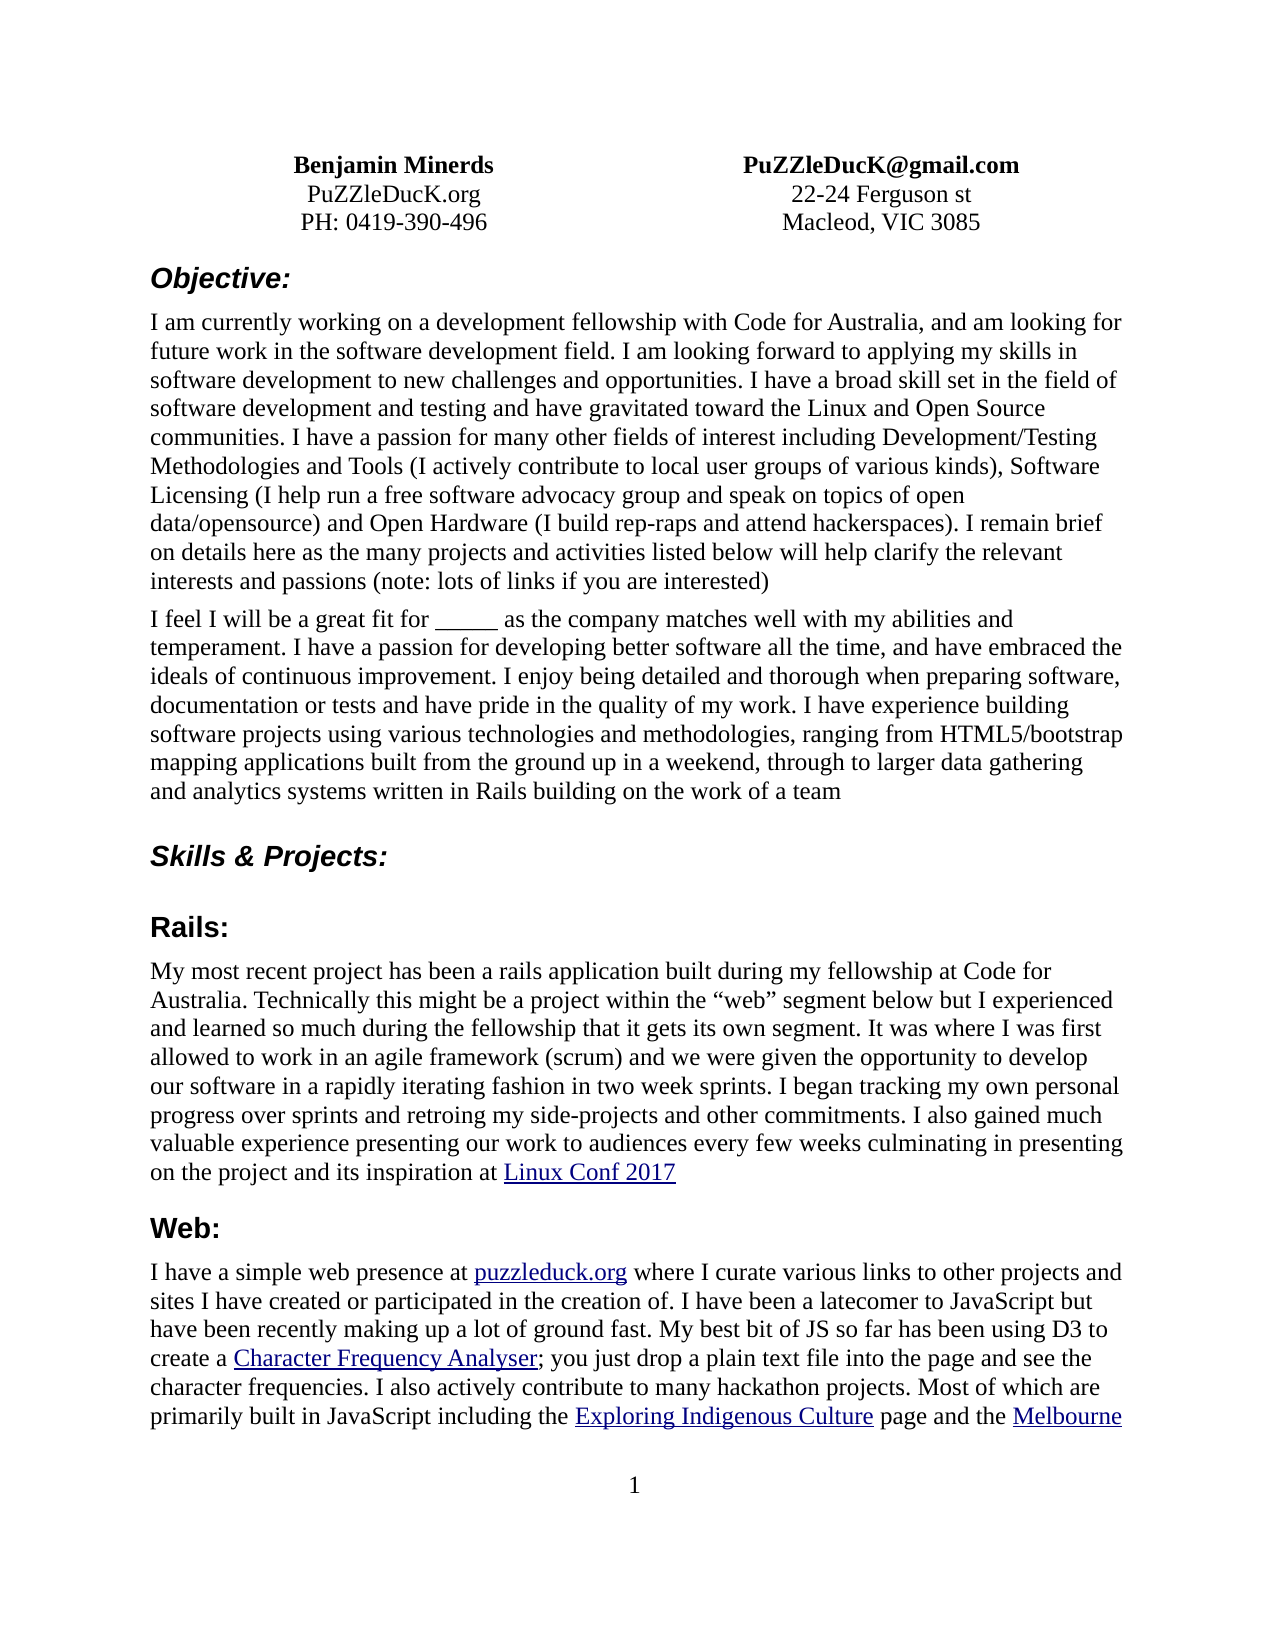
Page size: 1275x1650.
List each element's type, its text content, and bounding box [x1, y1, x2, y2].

table_cell Macleod, VIC 3085 [638, 208, 1125, 236]
text I am currently working on a development fellowship with Code for Australia, and am looking for future work in the software development field. I am looking forward to applying my skills in software development to new challenges and opportunities. I have a broad skill set in the field of software development and testing and have gravitated toward the Linux and Open Source communities. I have a passion for many other fields of interest including Development/Testing Methodologies and Tools (I actively contribute to local user groups of various kinds), Software Licensing (I help run a free software advocacy group and speak on topics of open data/opensource) and Open Hardware (I build rep-raps and attend hackerspaces). I remain brief on details here as the many projects and activities listed below will help clarify the relevant interests and passions (note: lots of links if you are interested) [150, 307, 1125, 595]
subtitle Skills & Projects: [150, 839, 1125, 872]
text My most recent project has been a rails application built during my fellowship at Code for Australia. Technically this might be a project within the “web” segment below but I experienced and learned so much during the fellowship that it gets its own segment. It was where I was first allowed to work in an agile framework (scrum) and we were given the opportunity to develop our software in a rapidly iterating fashion in two week sprints. I began tracking my own personal progress over sprints and retroing my side-projects and other commitments. I also gained much valuable experience presenting our work to audiences every few weeks culminating in presenting on the project and its inspiration at Linux Conf 2017 [150, 956, 1125, 1186]
table_cell 22-24 Ferguson st [638, 179, 1125, 207]
subtitle Rails: [150, 910, 1125, 943]
text I have a simple web presence at puzzleduck.org where I curate various links to other projects and sites I have created or participated in the creation of. I have been a latecomer to JavaScript but have been recently making up a lot of ground fast. My best bit of JS so far has been using D3 to create a Character Frequency Analyser; you just drop a plain text file into the page and see the character frequencies. I also actively contribute to many hackathon projects. Most of which are primarily built in JavaScript including the Exploring Indigenous Culture page and the Melbourne [150, 1257, 1125, 1429]
table_header PuZZleDucK@gmail.com [638, 150, 1125, 179]
table_cell PH: 0419-390-496 [150, 208, 637, 236]
subtitle Web: [150, 1211, 1125, 1244]
table_header Benjamin Minerds [150, 150, 637, 179]
table_cell PuZZleDucK.org [150, 179, 637, 207]
text I feel I will be a great fit for _____ as the company matches well with my abilities and temperament. I have a passion for developing better software all the time, and have embraced the ideals of continuous improvement. I enjoy being detailed and thorough when preparing software, documentation or tests and have pride in the quality of my work. I have experience building software projects using various technologies and methodologies, ranging from HTML5/bootstrap mapping applications built from the ground up in a weekend, through to larger data gathering and analytics systems written in Rails building on the work of a team [150, 604, 1125, 805]
subtitle Objective: [150, 261, 1125, 295]
